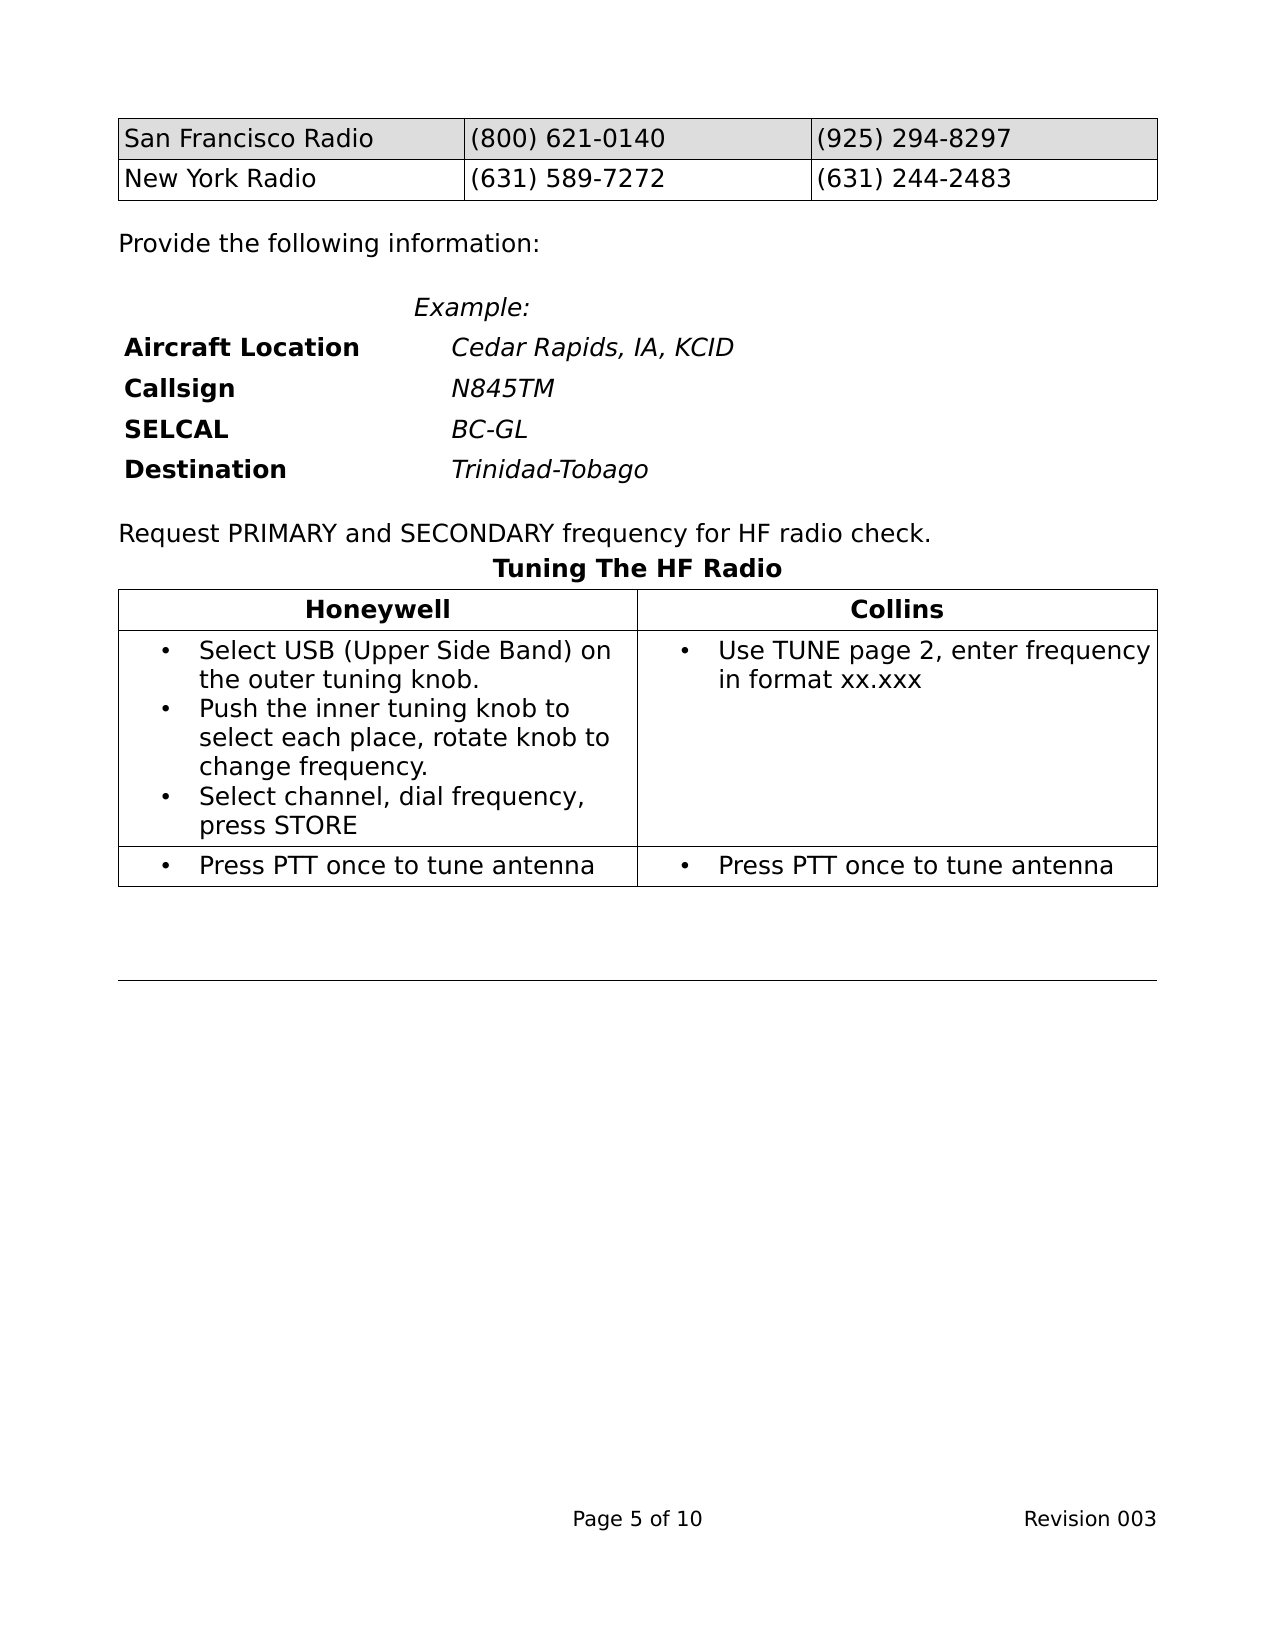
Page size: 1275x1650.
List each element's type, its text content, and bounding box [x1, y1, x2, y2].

table_cell Destination [118, 450, 408, 490]
table_cell Callsign [118, 369, 408, 409]
table_cell (631) 589-7272 [465, 160, 811, 199]
table_cell (925) 294-8297 [812, 119, 1157, 159]
table_header [118, 287, 408, 328]
table_header Tuning The HF Radio [118, 549, 1157, 589]
table_cell Cedar Rapids, IA, KCID [408, 328, 1158, 368]
table_cell Trinidad-Tobago [408, 450, 1158, 490]
table_cell Aircraft Location [118, 328, 408, 368]
table_cell (800) 621-0140 [465, 119, 811, 159]
table_cell BC-GL [408, 409, 1158, 450]
table_cell (631) 244-2483 [812, 160, 1157, 199]
table_cell Use TUNE page 2, enter frequency in format xx.xxx [638, 631, 1157, 846]
text Request PRIMARY and SECONDARY frequency for HF radio check. [118, 519, 1157, 549]
table_cell Collins [638, 590, 1157, 630]
table_cell N845TM [408, 369, 1158, 409]
table_cell SELCAL [118, 409, 408, 450]
table_header Example: [408, 287, 1158, 328]
table_cell Select USB (Upper Side Band) on the outer tuning knob. Push the inner tuning knob to select each place, rotate knob to change frequency. Select channel, dial frequency, press STORE [119, 631, 637, 846]
table_cell New York Radio [119, 160, 464, 199]
table_cell Press PTT once to tune antenna [119, 847, 637, 886]
table_cell Press PTT once to tune antenna [638, 847, 1157, 886]
table_cell Honeywell [119, 590, 637, 630]
text Provide the following information: [118, 229, 1157, 258]
table_cell San Francisco Radio [119, 119, 464, 159]
